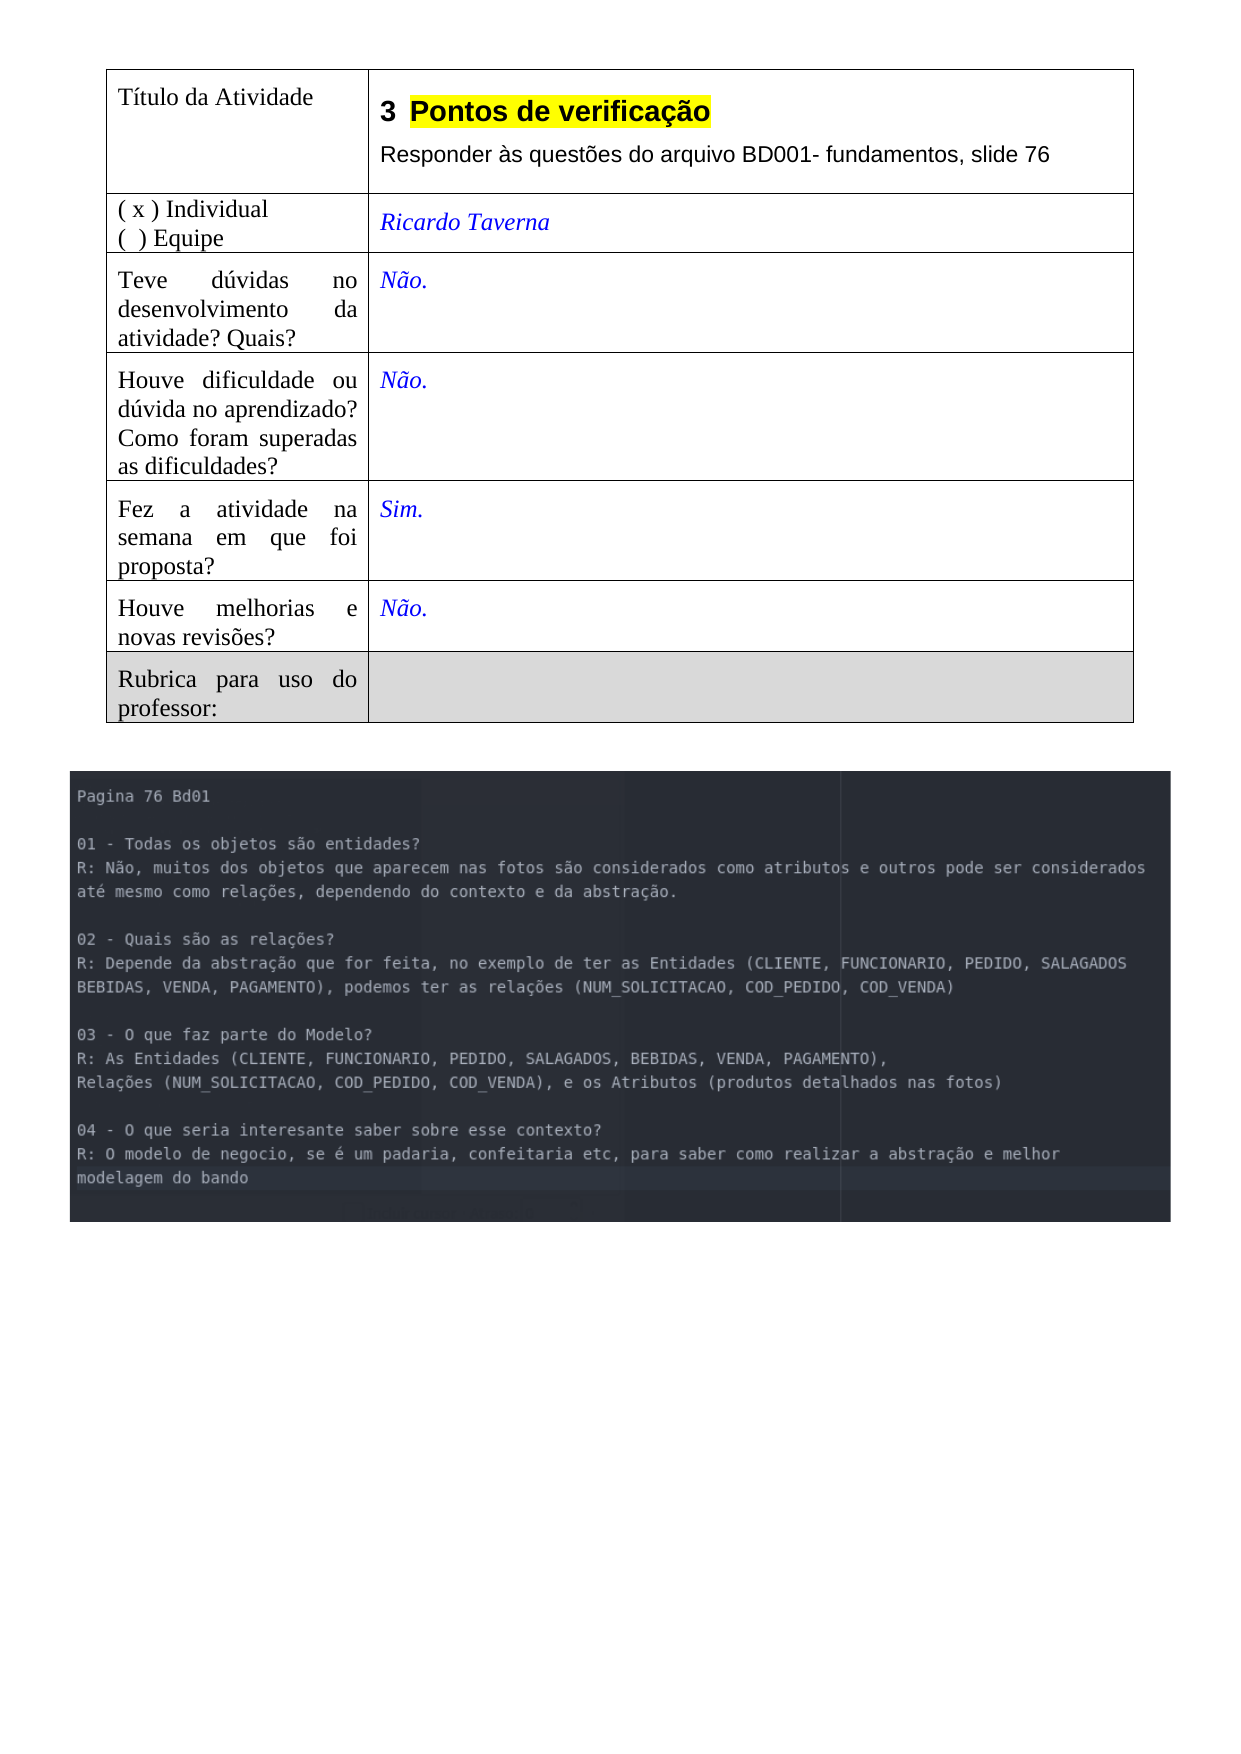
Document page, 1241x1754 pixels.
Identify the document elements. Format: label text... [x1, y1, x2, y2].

table_cell [369, 652, 1133, 722]
table_cell Sim. [369, 481, 1133, 580]
table_cell ( x ) Individual ( ) Equipe [107, 194, 368, 252]
table_cell Fez a atividade na semana em que foi proposta? [107, 481, 368, 580]
table_header Pontos de verificação Responder às questões do arquivo BD001- fundamentos, slide 76 [369, 70, 1133, 193]
table_cell Rubrica para uso do professor: [107, 652, 368, 722]
table_cell Teve dúvidas no desenvolvimento da atividade? Quais? [107, 253, 368, 352]
table_cell Não. [369, 353, 1133, 480]
table_cell Não. [369, 581, 1133, 651]
table_cell Não. [369, 253, 1133, 352]
table_cell Ricardo Taverna [369, 194, 1133, 252]
table_cell Houve dificuldade ou dúvida no aprendizado? Como foram superadas as dificuldades? [107, 353, 368, 480]
table_header Título da Atividade [107, 70, 368, 193]
table_cell Houve melhorias e novas revisões? [107, 581, 368, 651]
picture [69, 771, 1171, 1222]
